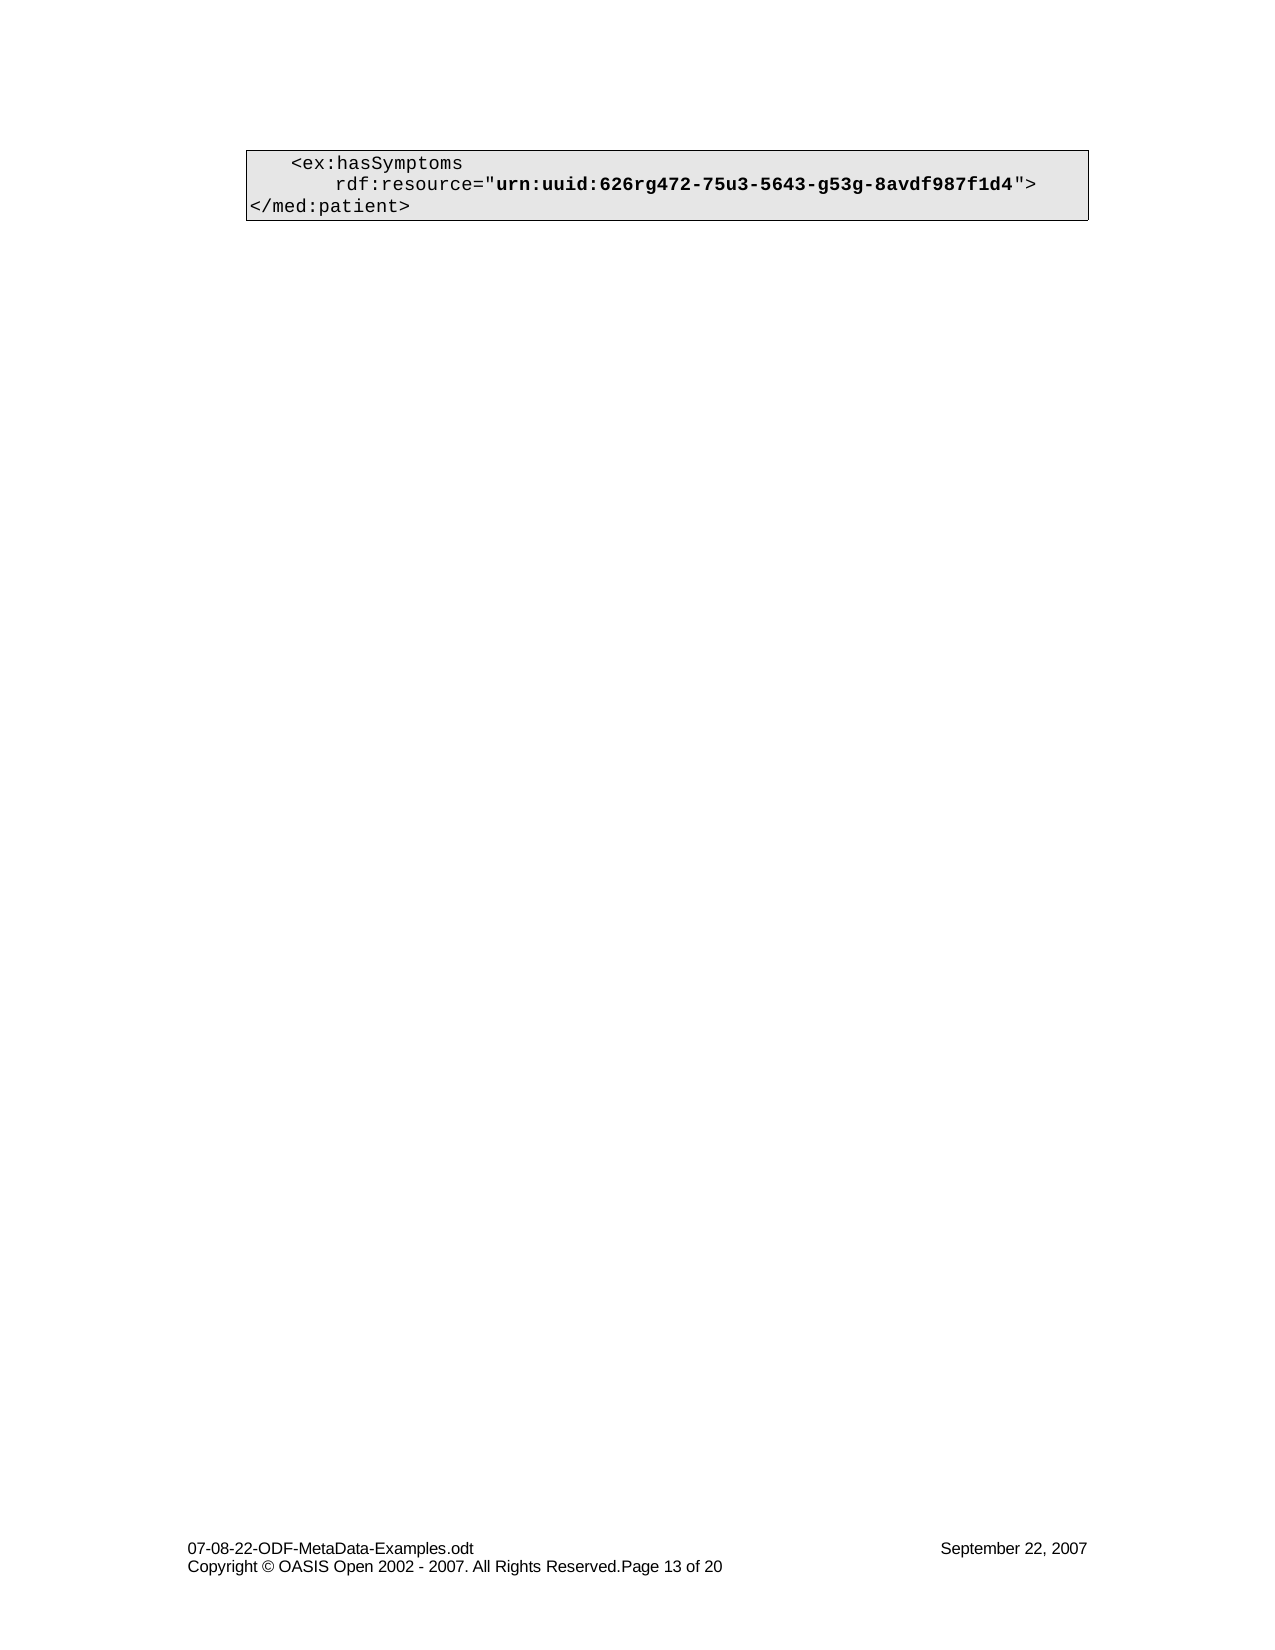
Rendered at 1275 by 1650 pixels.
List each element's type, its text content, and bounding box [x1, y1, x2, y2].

text rdf:resource="urn:uuid:626rg472-75u3-5643-g53g-8avdf987f1d4"> [247, 171, 1088, 193]
text </med:patient> [247, 193, 1088, 220]
text <ex:hasSymptoms [247, 151, 1088, 171]
